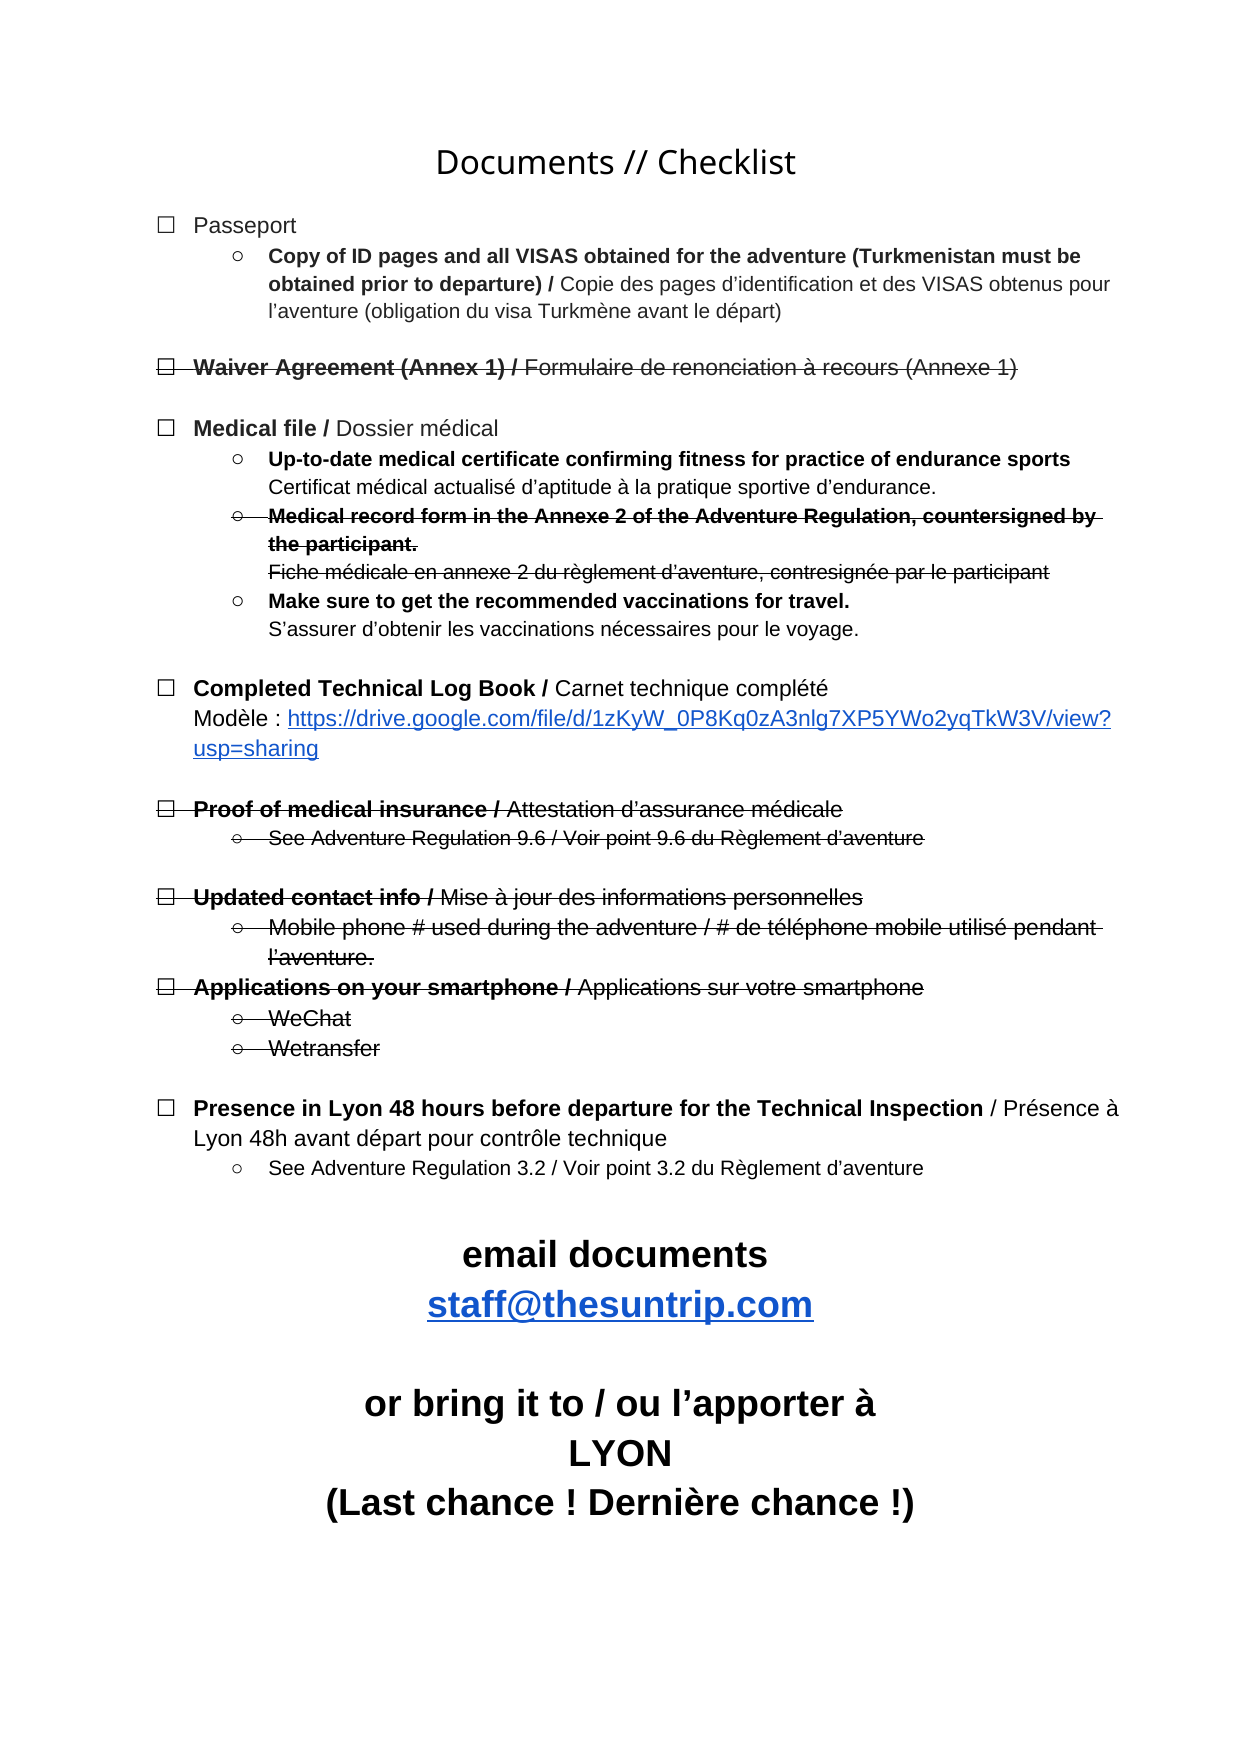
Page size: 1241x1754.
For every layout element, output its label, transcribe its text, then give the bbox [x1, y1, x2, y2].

list Completed Technical Log Book / Carnet technique complété Modèle : https://drive.google.com/file/d/1zKyW_0P8Kq0zA3nlg7XP5YWo2yqTkW3V/view?usp=sharing [156, 675, 1122, 762]
list Make sure to get the recommended vaccinations for travel. S’assurer d’obtenir les vaccinations nécessaires pour le voyage. [231, 587, 1122, 641]
list Updated contact info / Mise à jour des informations personnelles [156, 884, 1122, 910]
list Copy of ID pages and all VISAS obtained for the adventure (Turkmenistan must be obtained prior to departure) / Copie des pages d’identification et des VISAS obtenus pour l’aventure (obligation du visa Turkmène avant le départ) [231, 242, 1122, 323]
list Applications on your smartphone / Applications sur votre smartphone [156, 974, 1122, 1001]
subtitle Documents // Checklist [118, 139, 1122, 184]
list Waiver Agreement (Annex 1) / Formulaire de renonciation à recours (Annexe 1) [156, 354, 1122, 381]
list Proof of medical insurance / Attestation d’assurance médicale [156, 796, 1122, 822]
list See Adventure Regulation 9.6 / Voir point 9.6 du Règlement d’aventure [231, 826, 1122, 850]
list Medical record form in the Annexe 2 of the Adventure Regulation, countersigned by the participant. Fiche médicale en annexe 2 du règlement d’aventure, contresignée par le participant [231, 502, 1122, 584]
text email documents staff@thesuntrip.com [118, 1233, 1122, 1325]
list Presence in Lyon 48 hours before departure for the Technical Inspection / Présence à Lyon 48h avant départ pour contrôle technique [156, 1095, 1122, 1152]
list See Adventure Regulation 3.2 / Voir point 3.2 du Règlement d’aventure [231, 1156, 1122, 1179]
list Mobile phone # used during the adventure / # de téléphone mobile utilisé pendant l’aventure. [231, 914, 1122, 970]
list Passeport [156, 212, 1122, 238]
list Medical file / Dossier médical [156, 415, 1122, 441]
text or bring it to / ou l’apporter à LYON [118, 1381, 1122, 1474]
list Wetransfer [231, 1035, 1122, 1061]
list WeChat [231, 1004, 1122, 1031]
text (Last chance ! Dernière chance !) [118, 1481, 1122, 1524]
list Up-to-date medical certificate confirming fitness for practice of endurance sports Certificat médical actualisé d’aptitude à la pratique sportive d’endurance. [231, 445, 1122, 499]
